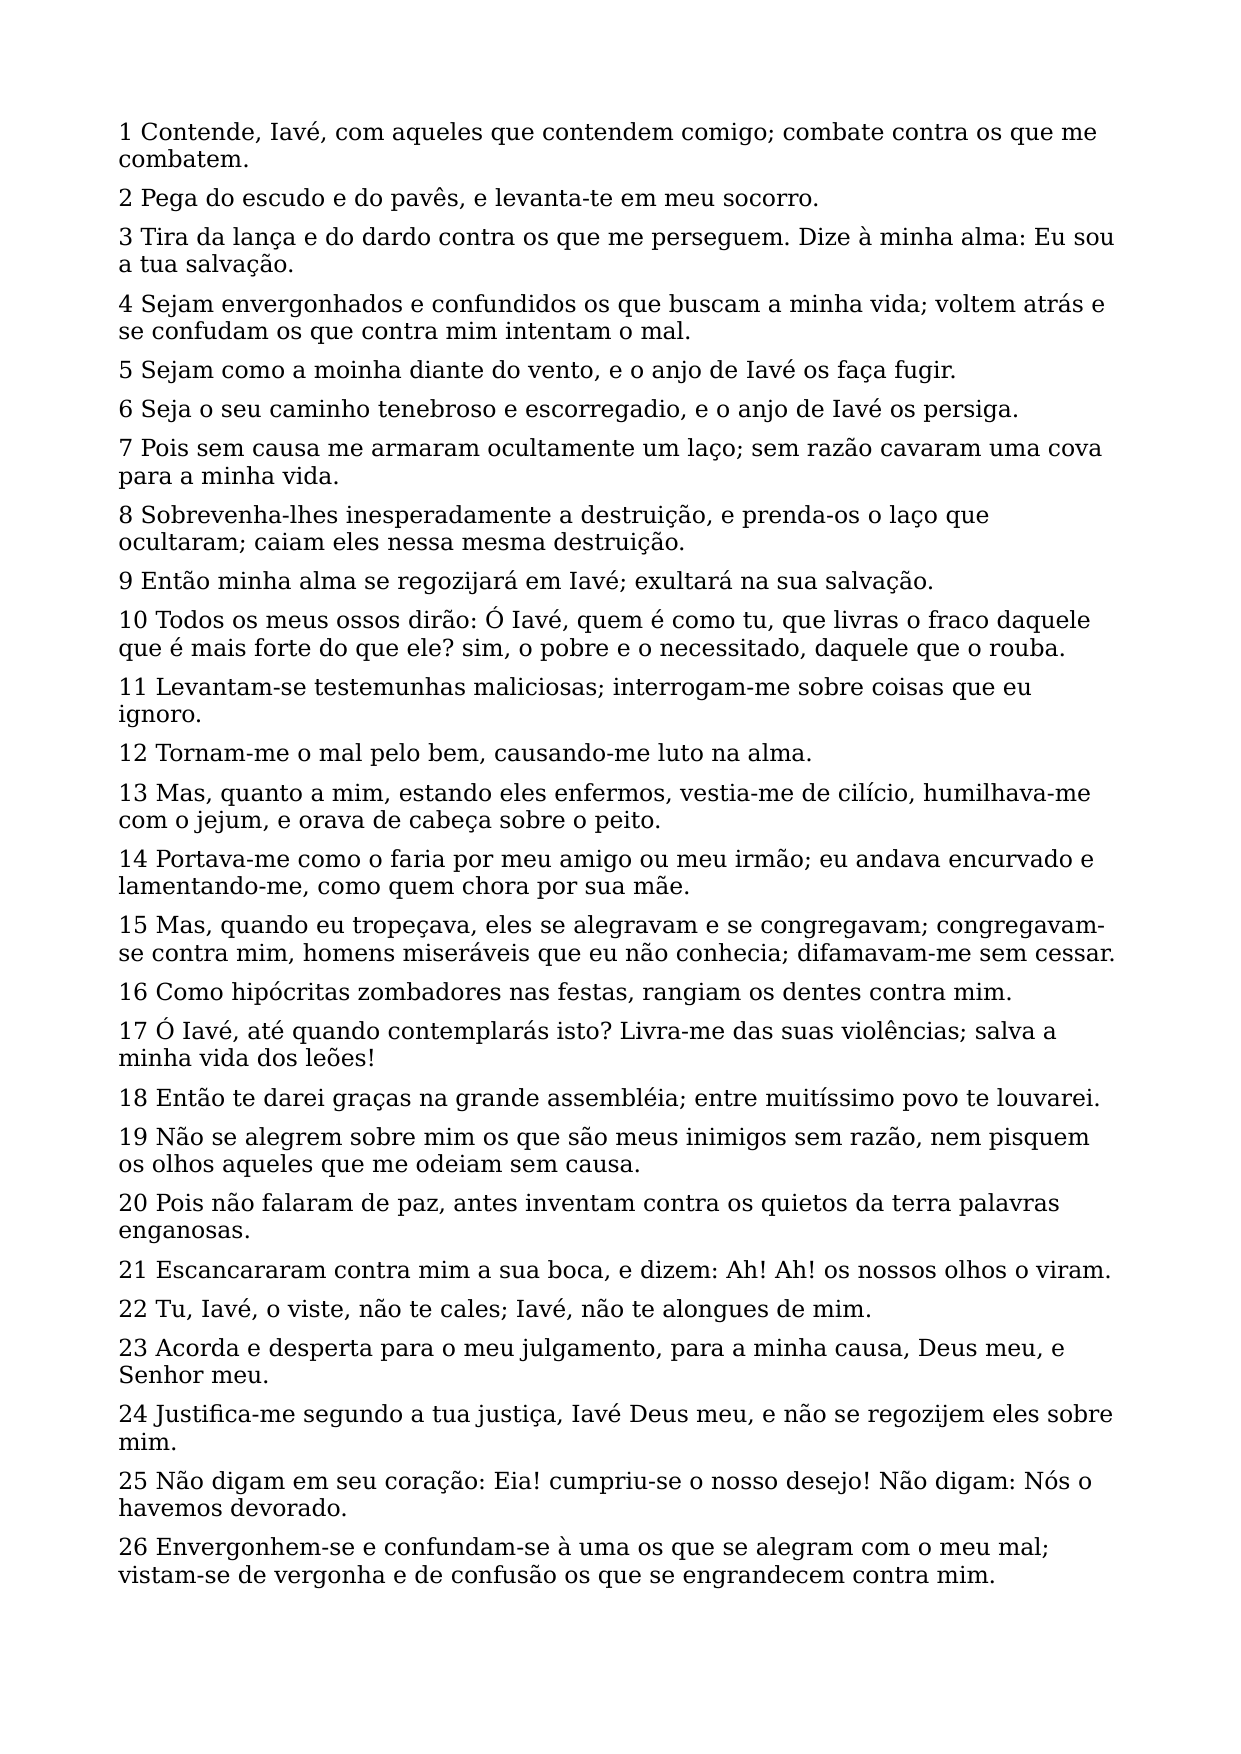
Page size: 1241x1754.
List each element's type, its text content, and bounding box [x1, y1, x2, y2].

text 23 Acorda e desperta para o meu julgamento, para a minha causa, Deus meu, e Senhor meu. [118, 1334, 1122, 1389]
text 14 Portava-me como o faria por meu amigo ou meu irmão; eu andava encurvado e lamentando-me, como quem chora por sua mãe. [118, 846, 1122, 900]
text 7 Pois sem causa me armaram ocultamente um laço; sem razão cavaram uma cova para a minha vida. [118, 435, 1122, 489]
text 1 Contende, Iavé, com aqueles que contendem comigo; combate contra os que me combatem. [118, 118, 1122, 173]
text 15 Mas, quando eu tropeçava, eles se alegravam e se congregavam; congregavam-se contra mim, homens miseráveis que eu não conhecia; difamavam-me sem cessar. [118, 912, 1122, 967]
text 2 Pega do escudo e do pavês, e levanta-te em meu socorro. [118, 184, 1122, 212]
text 22 Tu, Iavé, o viste, não te cales; Iavé, não te alongues de mim. [118, 1295, 1122, 1323]
text 26 Envergonhem-se e confundam-se à uma os que se alegram com o meu mal; vistam-se de vergonha e de confusão os que se engrandecem contra mim. [118, 1534, 1122, 1588]
text 4 Sejam envergonhados e confundidos os que buscam a minha vida; voltem atrás e se confudam os que contra mim intentam o mal. [118, 290, 1122, 345]
text 8 Sobrevenha-lhes inesperadamente a destruição, e prenda-os o laço que ocultaram; caiam eles nessa mesma destruição. [118, 501, 1122, 556]
text 3 Tira da lança e do dardo contra os que me perseguem. Dize à minha alma: Eu sou a tua salvação. [118, 224, 1122, 278]
text 20 Pois não falaram de paz, antes inventam contra os quietos da terra palavras enganosas. [118, 1190, 1122, 1244]
text 11 Levantam-se testemunhas maliciosas; interrogam-me sobre coisas que eu ignoro. [118, 673, 1122, 728]
text 9 Então minha alma se regozijará em Iavé; exultará na sua salvação. [118, 568, 1122, 595]
text 25 Não digam em seu coração: Eia! cumpriu-se o nosso desejo! Não digam: Nós o havemos devorado. [118, 1467, 1122, 1522]
text 10 Todos os meus ossos dirão: Ó Iavé, quem é como tu, que livras o fraco daquele que é mais forte do que ele? sim, o pobre e o necessitado, daquele que o rouba. [118, 607, 1122, 662]
text 18 Então te darei graças na grande assembléia; entre muitíssimo povo te louvarei. [118, 1084, 1122, 1111]
text 21 Escancararam contra mim a sua boca, e dizem: Ah! Ah! os nossos olhos o viram. [118, 1256, 1122, 1283]
text 12 Tornam-me o mal pelo bem, causando-me luto na alma. [118, 740, 1122, 767]
text 6 Seja o seu caminho tenebroso e escorregadio, e o anjo de Iavé os persiga. [118, 396, 1122, 423]
text 13 Mas, quanto a mim, estando eles enfermos, vestia-me de cilício, humilhava-me com o jejum, e orava de cabeça sobre o peito. [118, 779, 1122, 834]
text 19 Não se alegrem sobre mim os que são meus inimigos sem razão, nem pisquem os olhos aqueles que me odeiam sem causa. [118, 1123, 1122, 1178]
text 5 Sejam como a moinha diante do vento, e o anjo de Iavé os faça fugir. [118, 357, 1122, 384]
text 16 Como hipócritas zombadores nas festas, rangiam os dentes contra mim. [118, 978, 1122, 1006]
text 24 Justifica-me segundo a tua justiça, Iavé Deus meu, e não se regozijem eles sobre mim. [118, 1401, 1122, 1456]
text 17 Ó Iavé, até quando contemplarás isto? Livra-me das suas violências; salva a minha vida dos leões! [118, 1018, 1122, 1072]
